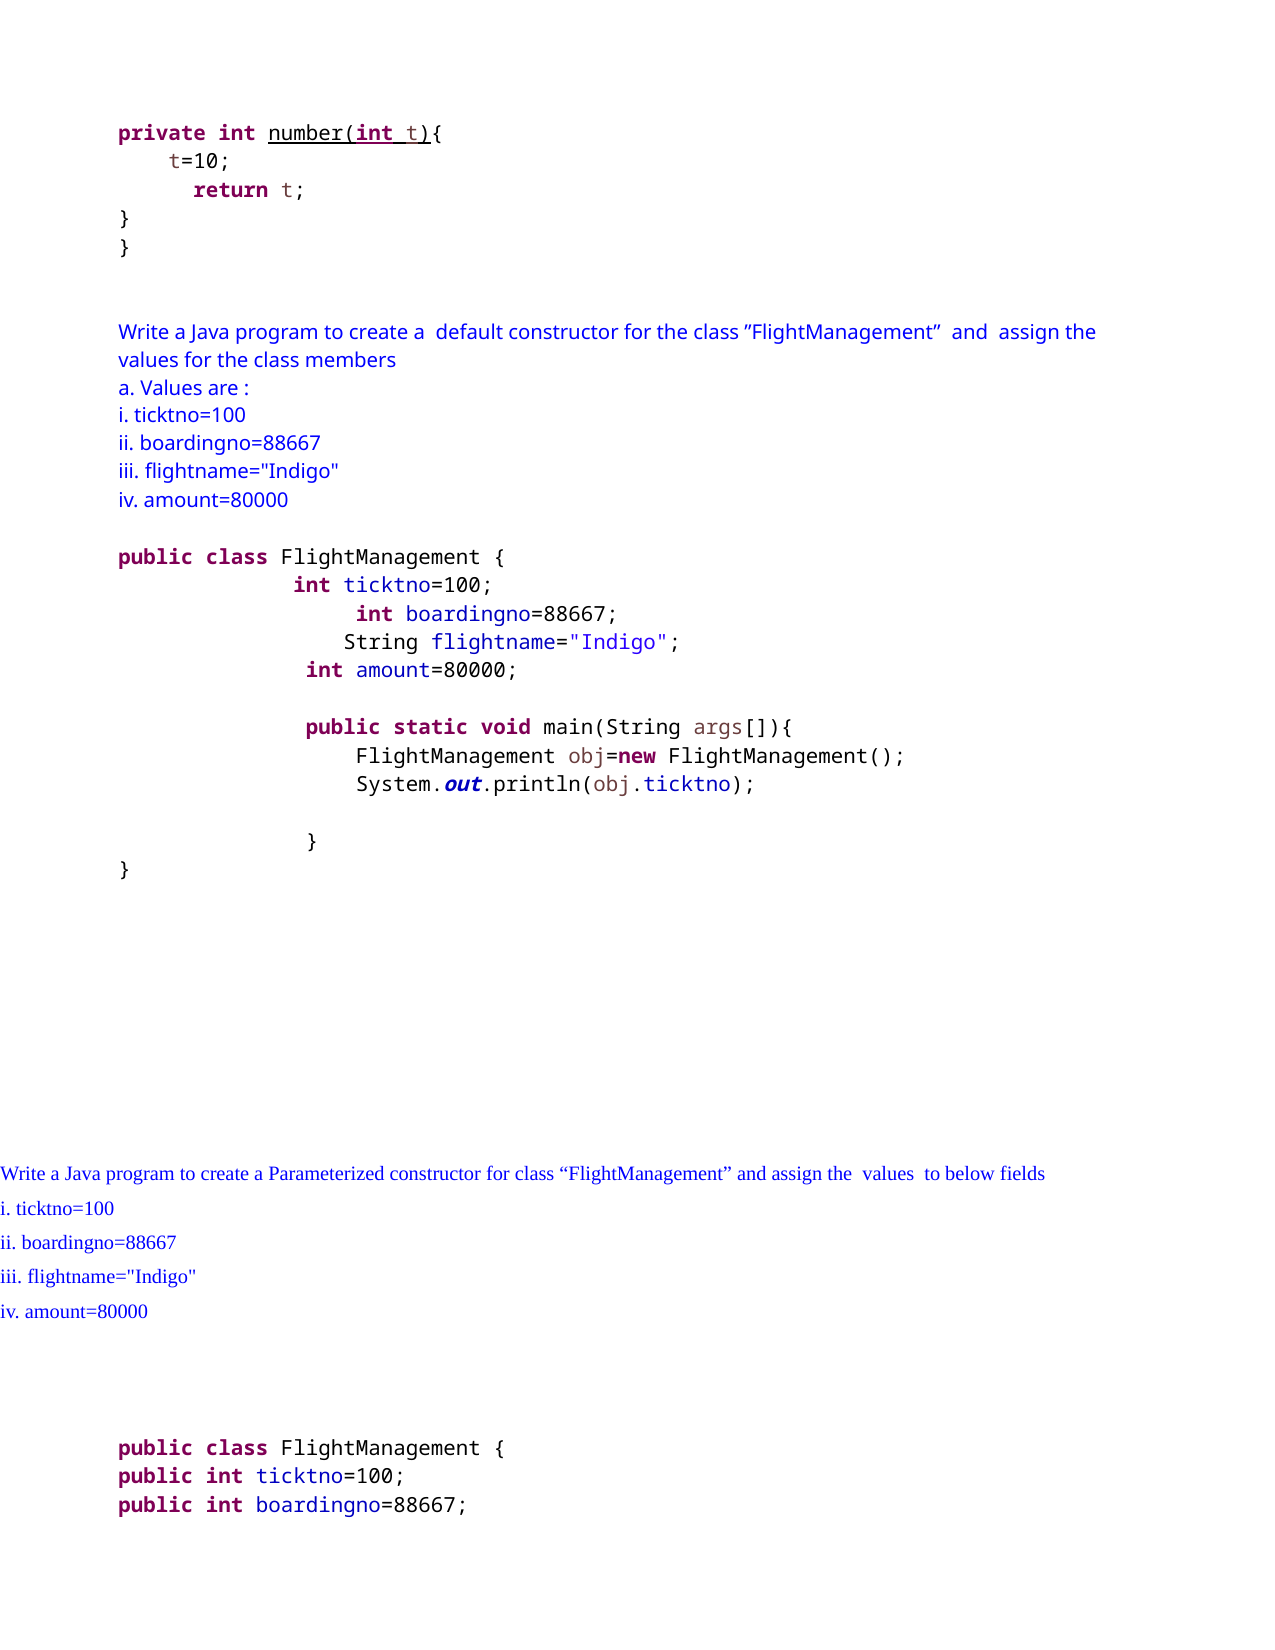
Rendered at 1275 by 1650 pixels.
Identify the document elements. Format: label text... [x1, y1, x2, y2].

text public int boardingno=88667; [118, 1490, 1157, 1518]
text } [118, 854, 1157, 883]
text public class FlightManagement { [118, 1433, 1157, 1462]
text int amount=80000; [118, 656, 1157, 684]
text Write a Java program to create a Parameterized constructor for class “FlightManagement” and assign the values to below fields i. ticktno=100 ii. boardingno=88667 iii. flightname="Indigo" iv. amount=80000 [0, 1151, 1275, 1323]
text Write a Java program to create a default constructor for the class ”FlightManagement” and assign the values for the class members a. Values are : i. ticktno=100 ii. boardingno=88667 iii. flightname="Indigo" iv. amount=80000 [118, 318, 1157, 513]
text } [118, 232, 1157, 260]
text int ticktno=100; [118, 570, 1157, 599]
text private int number(int t){ [118, 118, 1157, 147]
text } [118, 826, 1157, 854]
text System.out.println(obj.ticktno); [118, 769, 1157, 798]
text public int ticktno=100; [118, 1462, 1157, 1490]
text } [118, 203, 1157, 232]
text return t; [118, 175, 1157, 203]
text String flightname="Indigo"; [118, 627, 1157, 656]
text public class FlightManagement { [118, 542, 1157, 570]
text t=10; [118, 147, 1157, 175]
text int boardingno=88667; [118, 599, 1157, 627]
text public static void main(String args[]){ [118, 712, 1157, 741]
text FlightManagement obj=new FlightManagement(); [118, 741, 1157, 769]
